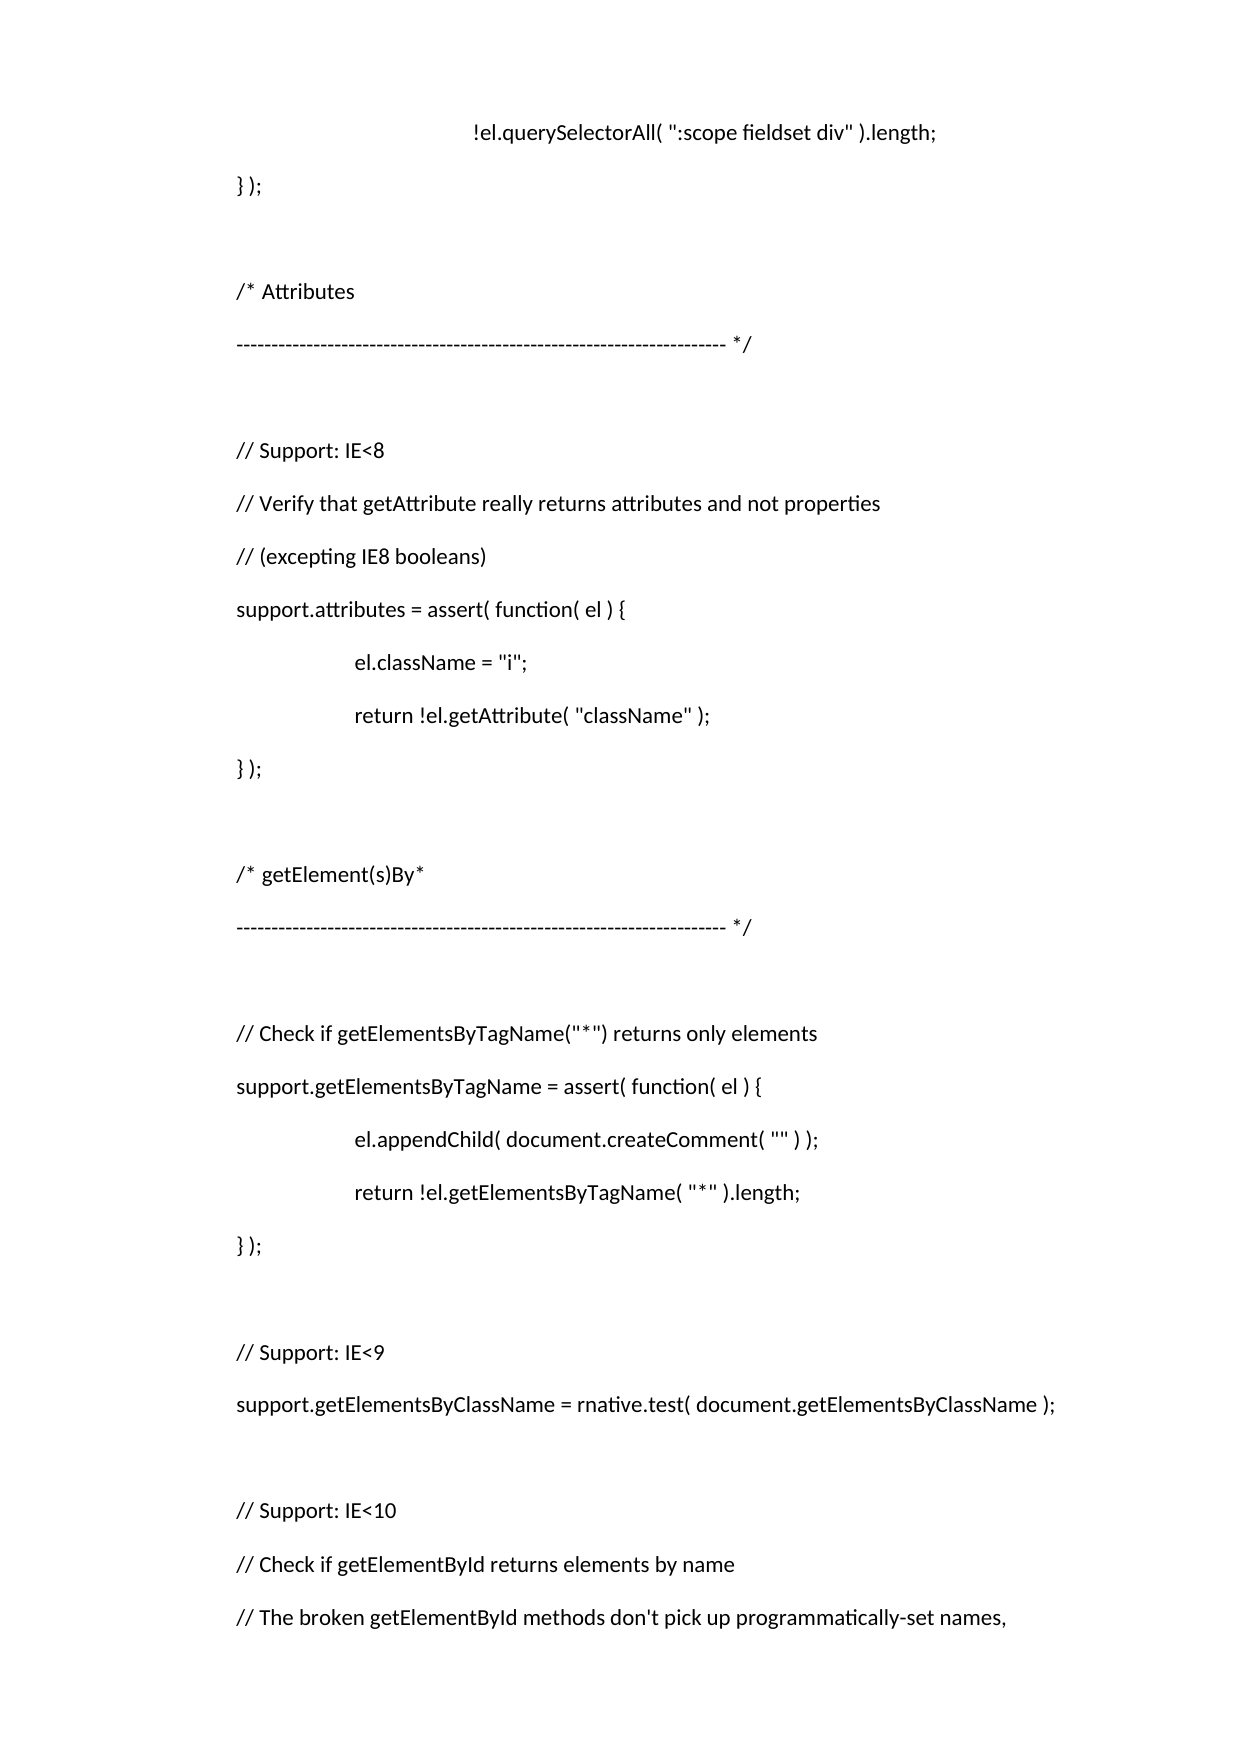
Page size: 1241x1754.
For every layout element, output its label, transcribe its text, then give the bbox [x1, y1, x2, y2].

text // Check if getElementsByTagName("*") returns only elements [118, 1019, 1122, 1047]
text support.attributes = assert( function( el ) { [118, 595, 1122, 623]
text // Support: IE<10 [118, 1497, 1122, 1525]
text /* Attributes [118, 277, 1122, 305]
text /* getElement(s)By* [118, 860, 1122, 888]
text } ); [118, 754, 1122, 782]
text return !el.getAttribute( "className" ); [118, 701, 1122, 729]
text // Check if getElementById returns elements by name [118, 1550, 1122, 1578]
text // The broken getElementById methods don't pick up programmatically-set names, [118, 1603, 1122, 1631]
text // (excepting IE8 booleans) [118, 542, 1122, 570]
text return !el.getElementsByTagName( "*" ).length; [118, 1178, 1122, 1207]
text ---------------------------------------------------------------------- */ [118, 913, 1122, 941]
text ---------------------------------------------------------------------- */ [118, 330, 1122, 358]
text el.appendChild( document.createComment( "" ) ); [118, 1126, 1122, 1153]
text el.className = "i"; [118, 648, 1122, 676]
text !el.querySelectorAll( ":scope fieldset div" ).length; [118, 118, 1122, 146]
text // Support: IE<8 [118, 436, 1122, 464]
text support.getElementsByTagName = assert( function( el ) { [118, 1072, 1122, 1101]
text // Verify that getAttribute really returns attributes and not properties [118, 489, 1122, 517]
text } ); [118, 171, 1122, 199]
text } ); [118, 1232, 1122, 1259]
text support.getElementsByClassName = rnative.test( document.getElementsByClassName ); [118, 1391, 1122, 1419]
text // Support: IE<9 [118, 1338, 1122, 1366]
